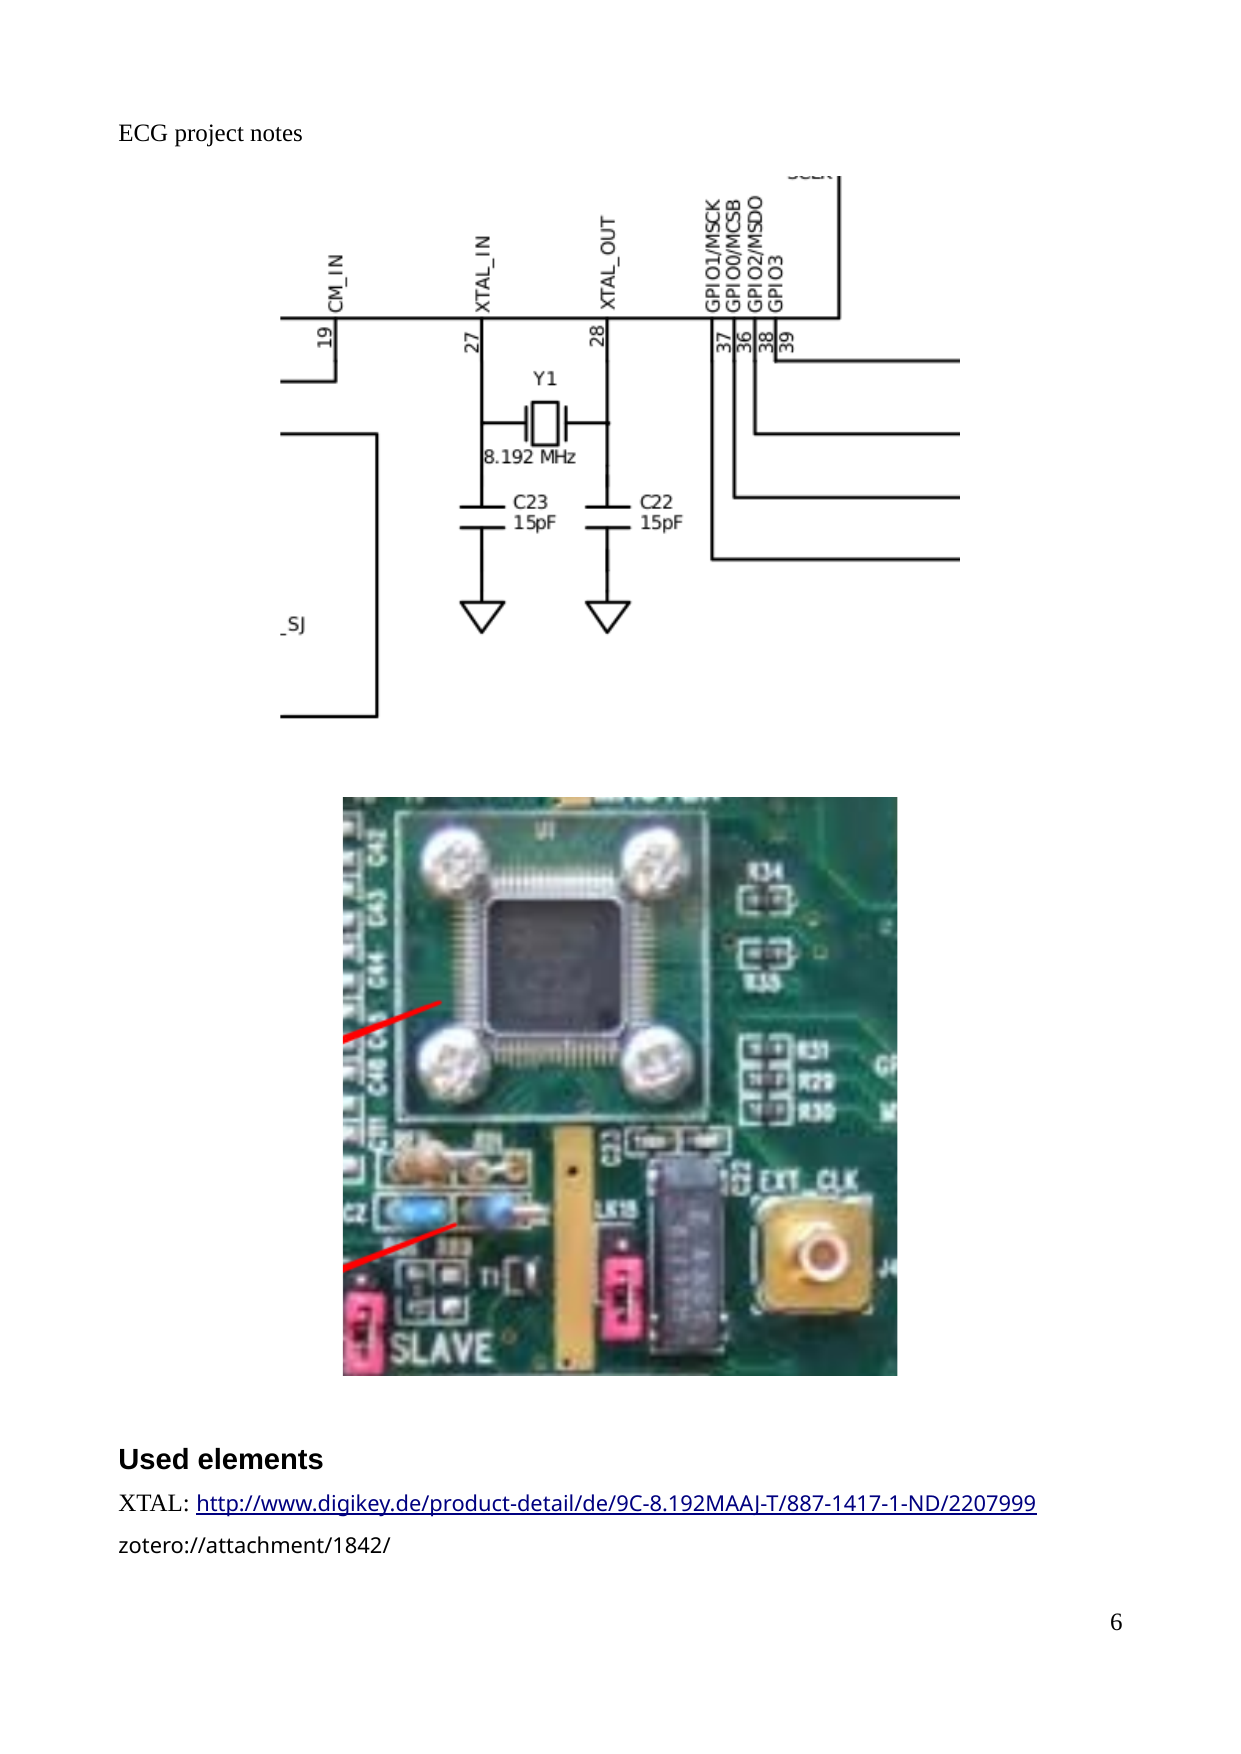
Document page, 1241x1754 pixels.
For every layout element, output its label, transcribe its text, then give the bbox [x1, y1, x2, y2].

text XTAL: http://www.digikey.de/product-detail/de/9C-8.192MAAJ-T/887-1417-1-ND/2207999 [118, 1488, 1122, 1517]
picture [342, 797, 898, 1376]
text zotero://attachment/1842/ [118, 1530, 1122, 1560]
picture [280, 176, 960, 756]
subtitle Used elements [118, 1442, 1122, 1475]
